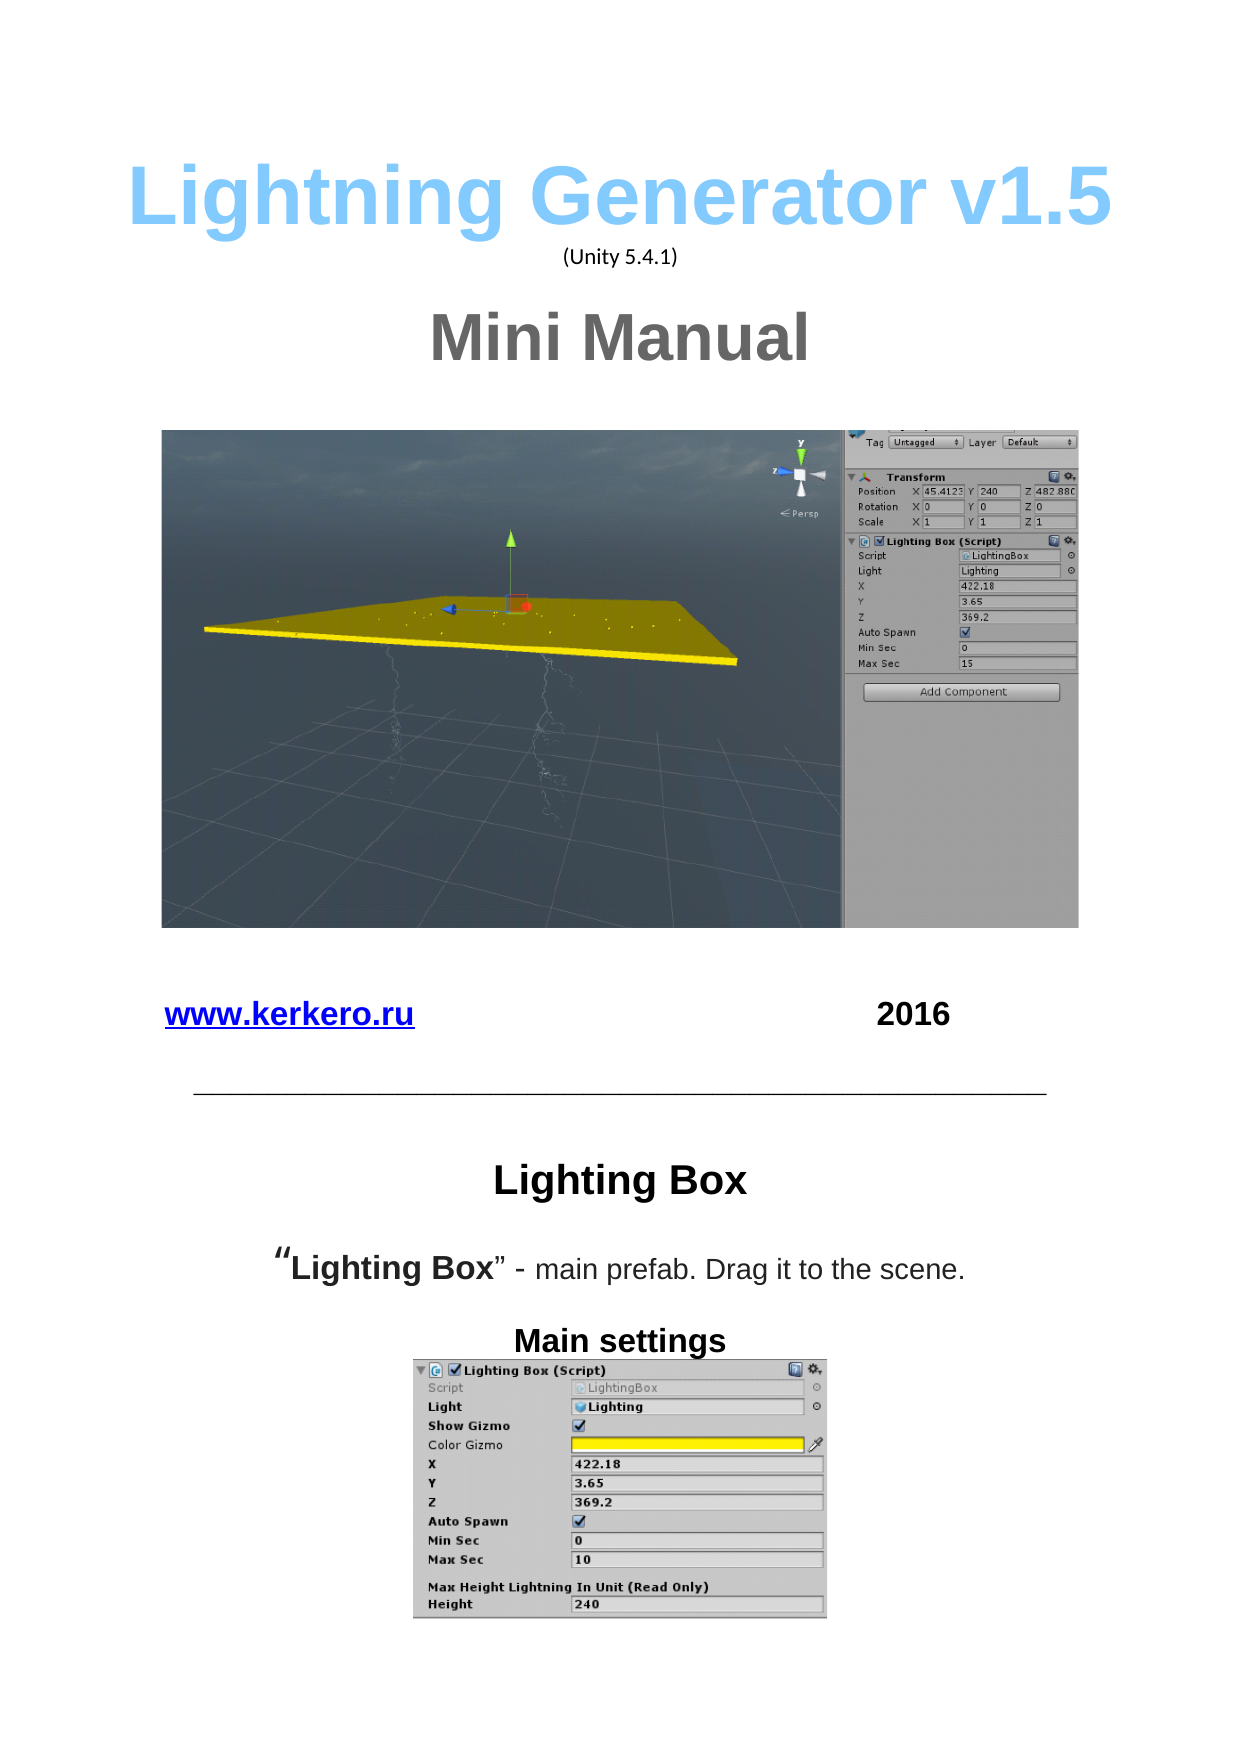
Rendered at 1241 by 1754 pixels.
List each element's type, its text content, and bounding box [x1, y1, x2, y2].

text ______________________________________________ [118, 1061, 1122, 1099]
text www.kerkero.ru 2016 [118, 994, 1122, 1032]
text “Lighting Box” - main prefab. Drag it to the scene. [118, 1231, 1122, 1293]
text Lighting Box [118, 1155, 1122, 1203]
text (Unity 5.4.1) [118, 242, 1122, 270]
text Mini Manual [118, 298, 1122, 375]
text Lightning Generator v1.5 [118, 146, 1122, 242]
text Main settings [118, 1321, 1122, 1359]
